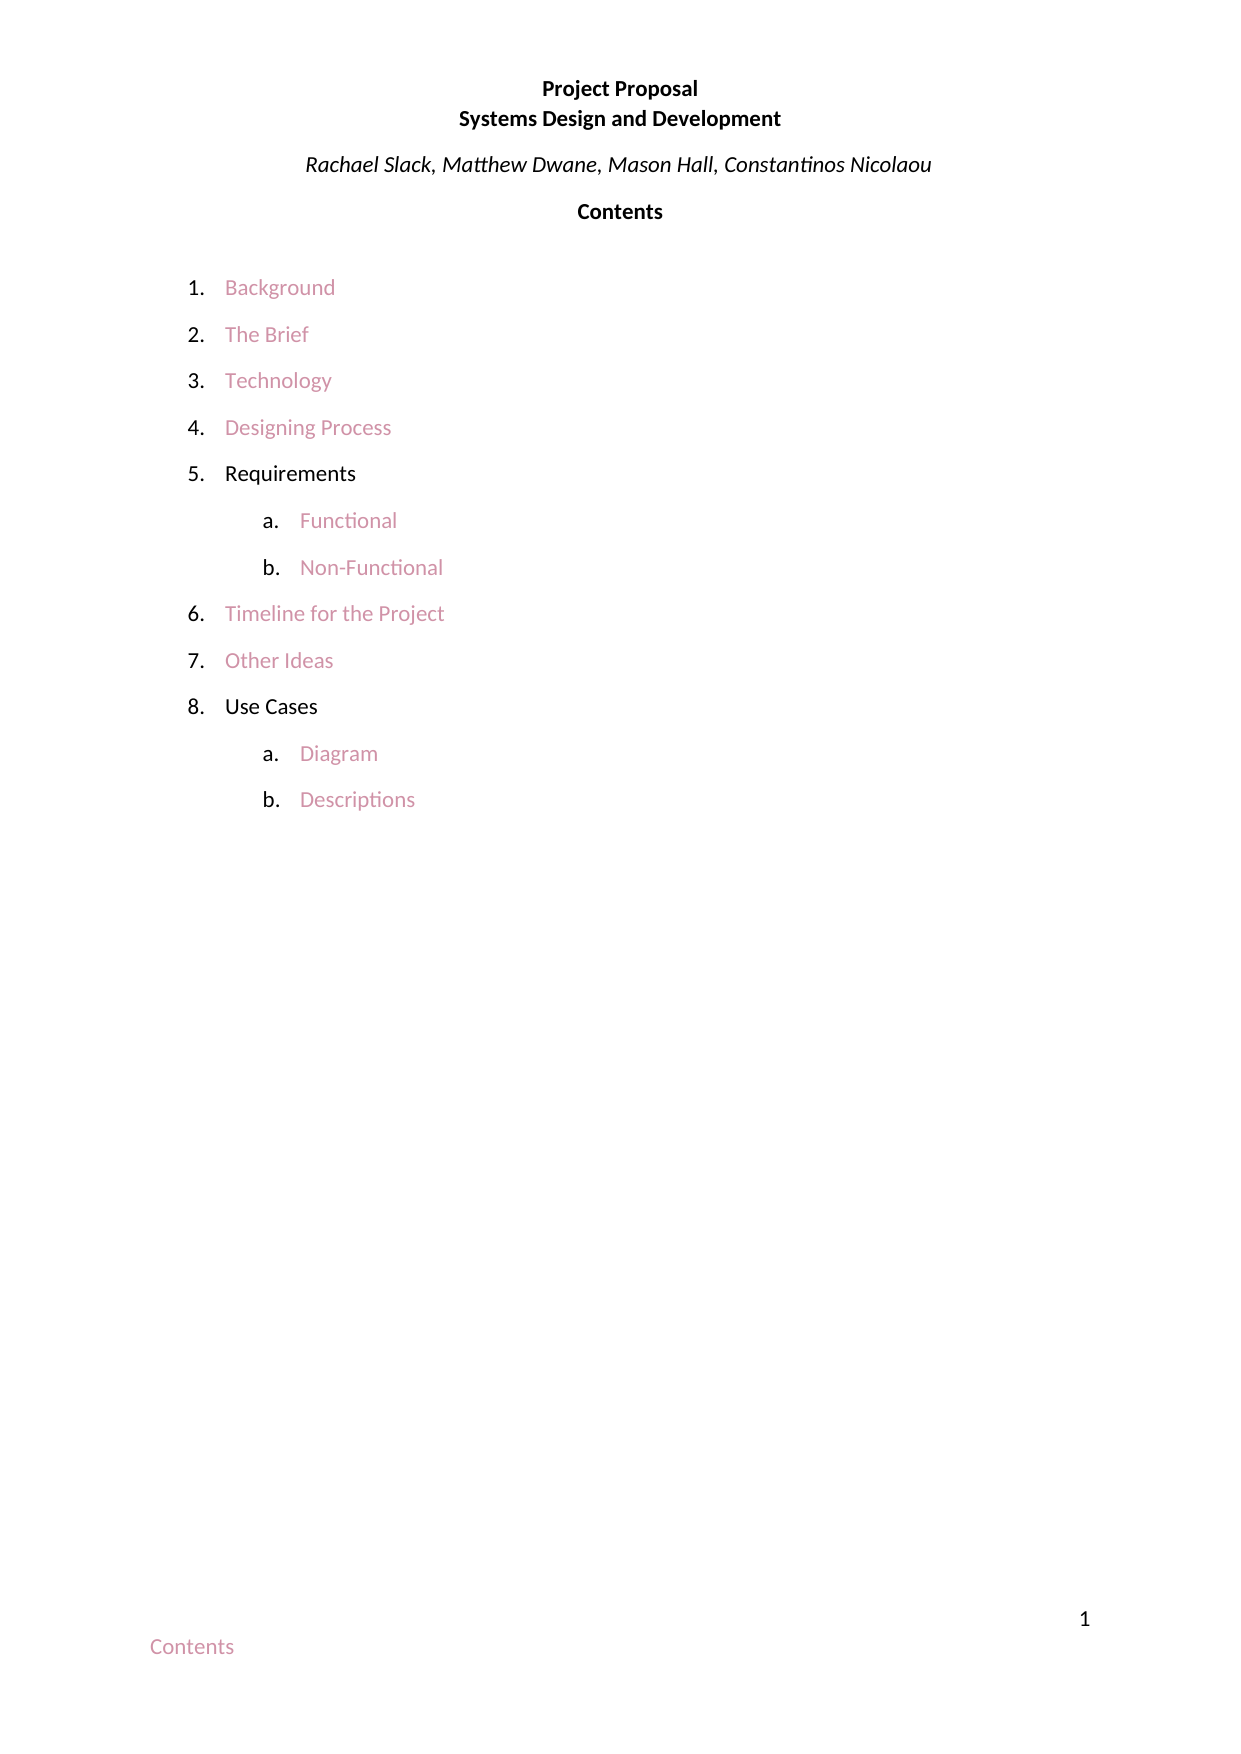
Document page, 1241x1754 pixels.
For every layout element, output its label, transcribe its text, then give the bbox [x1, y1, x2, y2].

list The Brief [187, 320, 1090, 348]
list Functional [262, 506, 1090, 534]
list Timeline for the Project [187, 599, 1090, 627]
list Technology [187, 366, 1090, 394]
text Rachael Slack, Matthew Dwane, Mason Hall, Constantinos Nicolaou [150, 150, 1090, 178]
list Background [187, 273, 1090, 301]
list Use Cases [187, 692, 1090, 720]
text Contents [150, 197, 1090, 255]
list Descriptions [262, 785, 1090, 813]
list Requirements [187, 459, 1090, 487]
list Other Ideas [187, 646, 1090, 674]
text Project Proposal Systems Design and Development [150, 74, 1090, 132]
list Designing Process [187, 413, 1090, 441]
list Diagram [262, 739, 1090, 767]
list Non-Functional [262, 553, 1090, 581]
